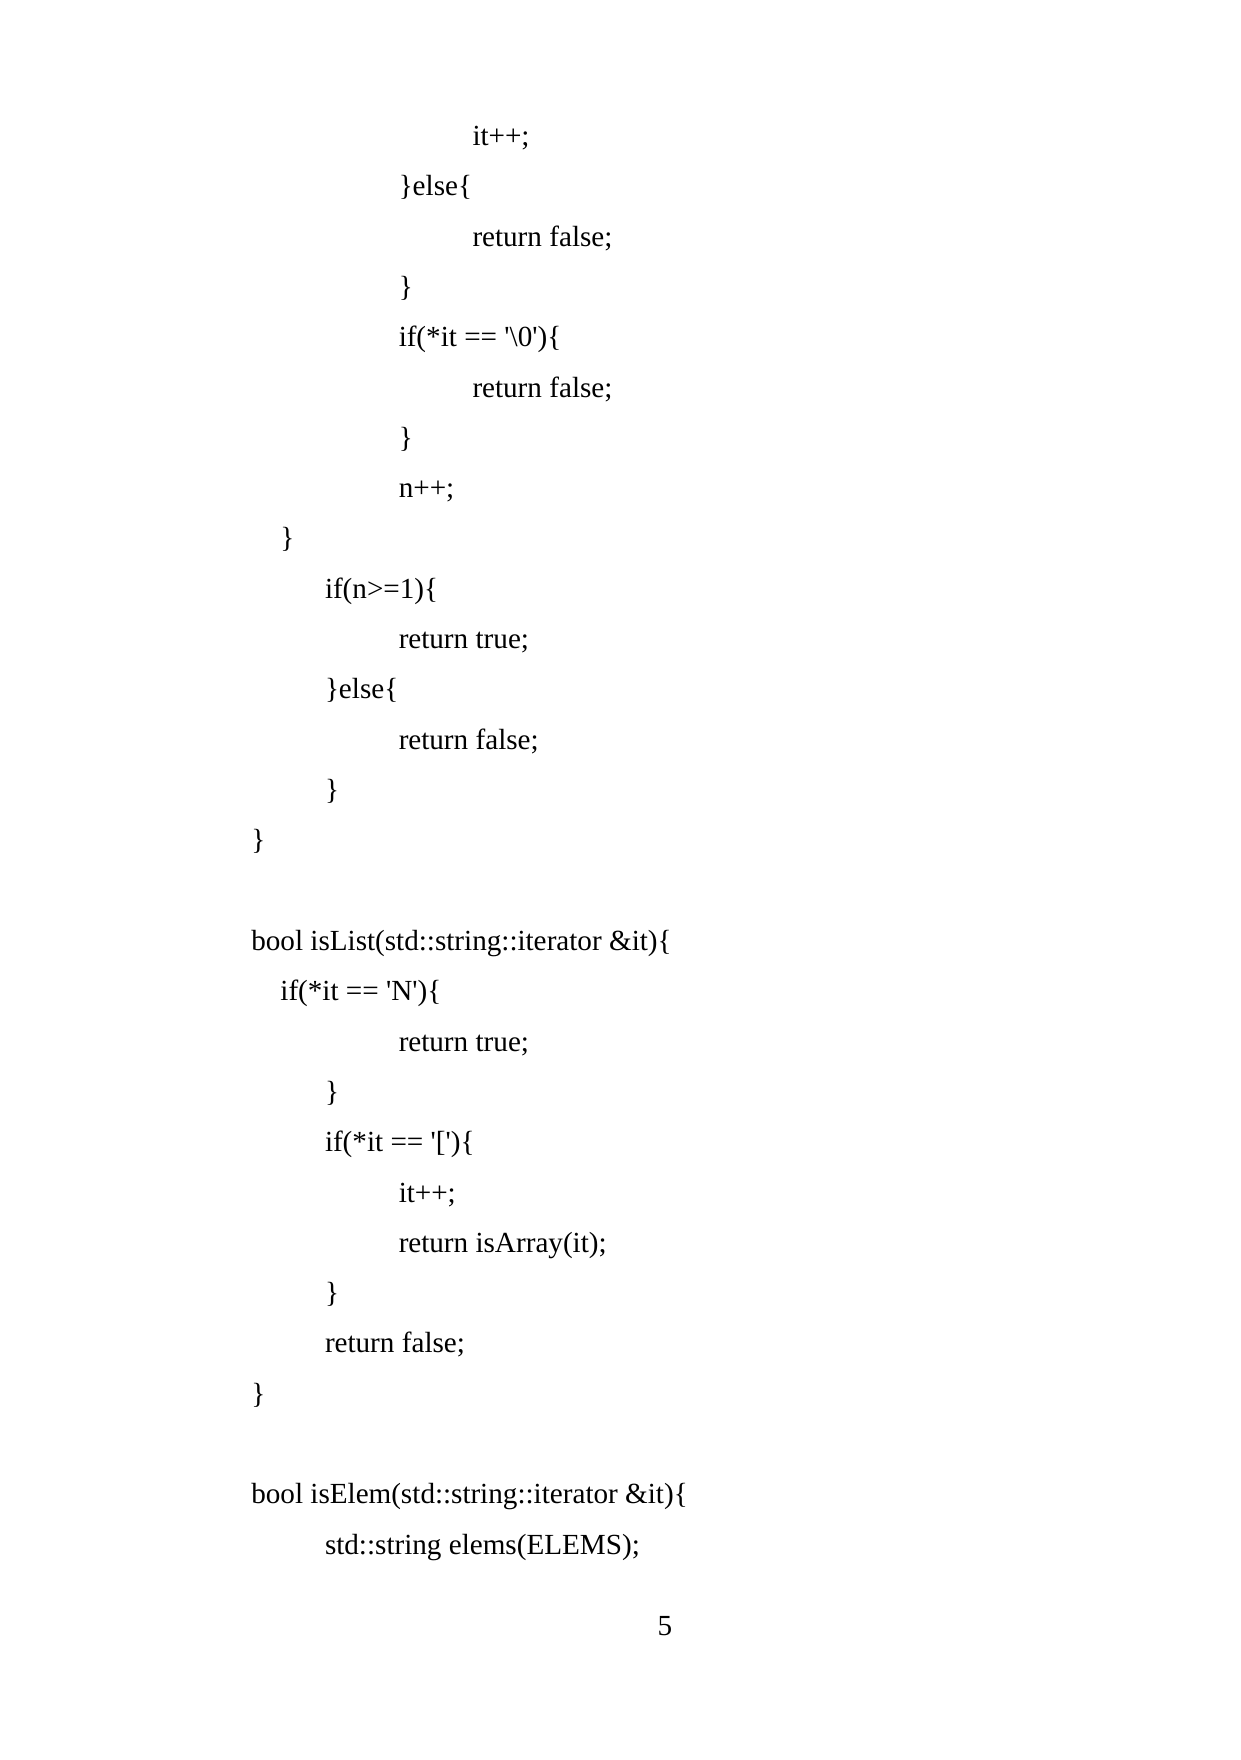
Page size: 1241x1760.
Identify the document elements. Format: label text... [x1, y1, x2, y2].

text if(*it == '['){ [177, 1124, 1152, 1158]
text return false; [177, 370, 1152, 403]
text n++; [177, 470, 1152, 504]
text if(n>=1){ [177, 571, 1152, 604]
text } [177, 1275, 1152, 1309]
text return false; [177, 722, 1152, 755]
text } [177, 269, 1152, 303]
text bool isElem(std::string::iterator &it){ [177, 1477, 1152, 1510]
text } [177, 772, 1152, 806]
text return false; [177, 1326, 1152, 1359]
text it++; [177, 1175, 1152, 1208]
text }else{ [177, 672, 1152, 705]
text return isArray(it); [177, 1225, 1152, 1258]
text return false; [177, 219, 1152, 252]
text bool isList(std::string::iterator &it){ [177, 923, 1152, 957]
text } [177, 1074, 1152, 1108]
text } [177, 420, 1152, 453]
text return true; [177, 1024, 1152, 1057]
text if(*it == '\0'){ [177, 319, 1152, 353]
text it++; [177, 118, 1152, 152]
text if(*it == 'N'){ [177, 973, 1152, 1007]
text return true; [177, 621, 1152, 655]
text } [177, 1376, 1152, 1409]
text } [177, 521, 1152, 554]
text std::string elems(ELEMS); [177, 1527, 1152, 1560]
text }else{ [177, 168, 1152, 202]
text } [177, 822, 1152, 856]
